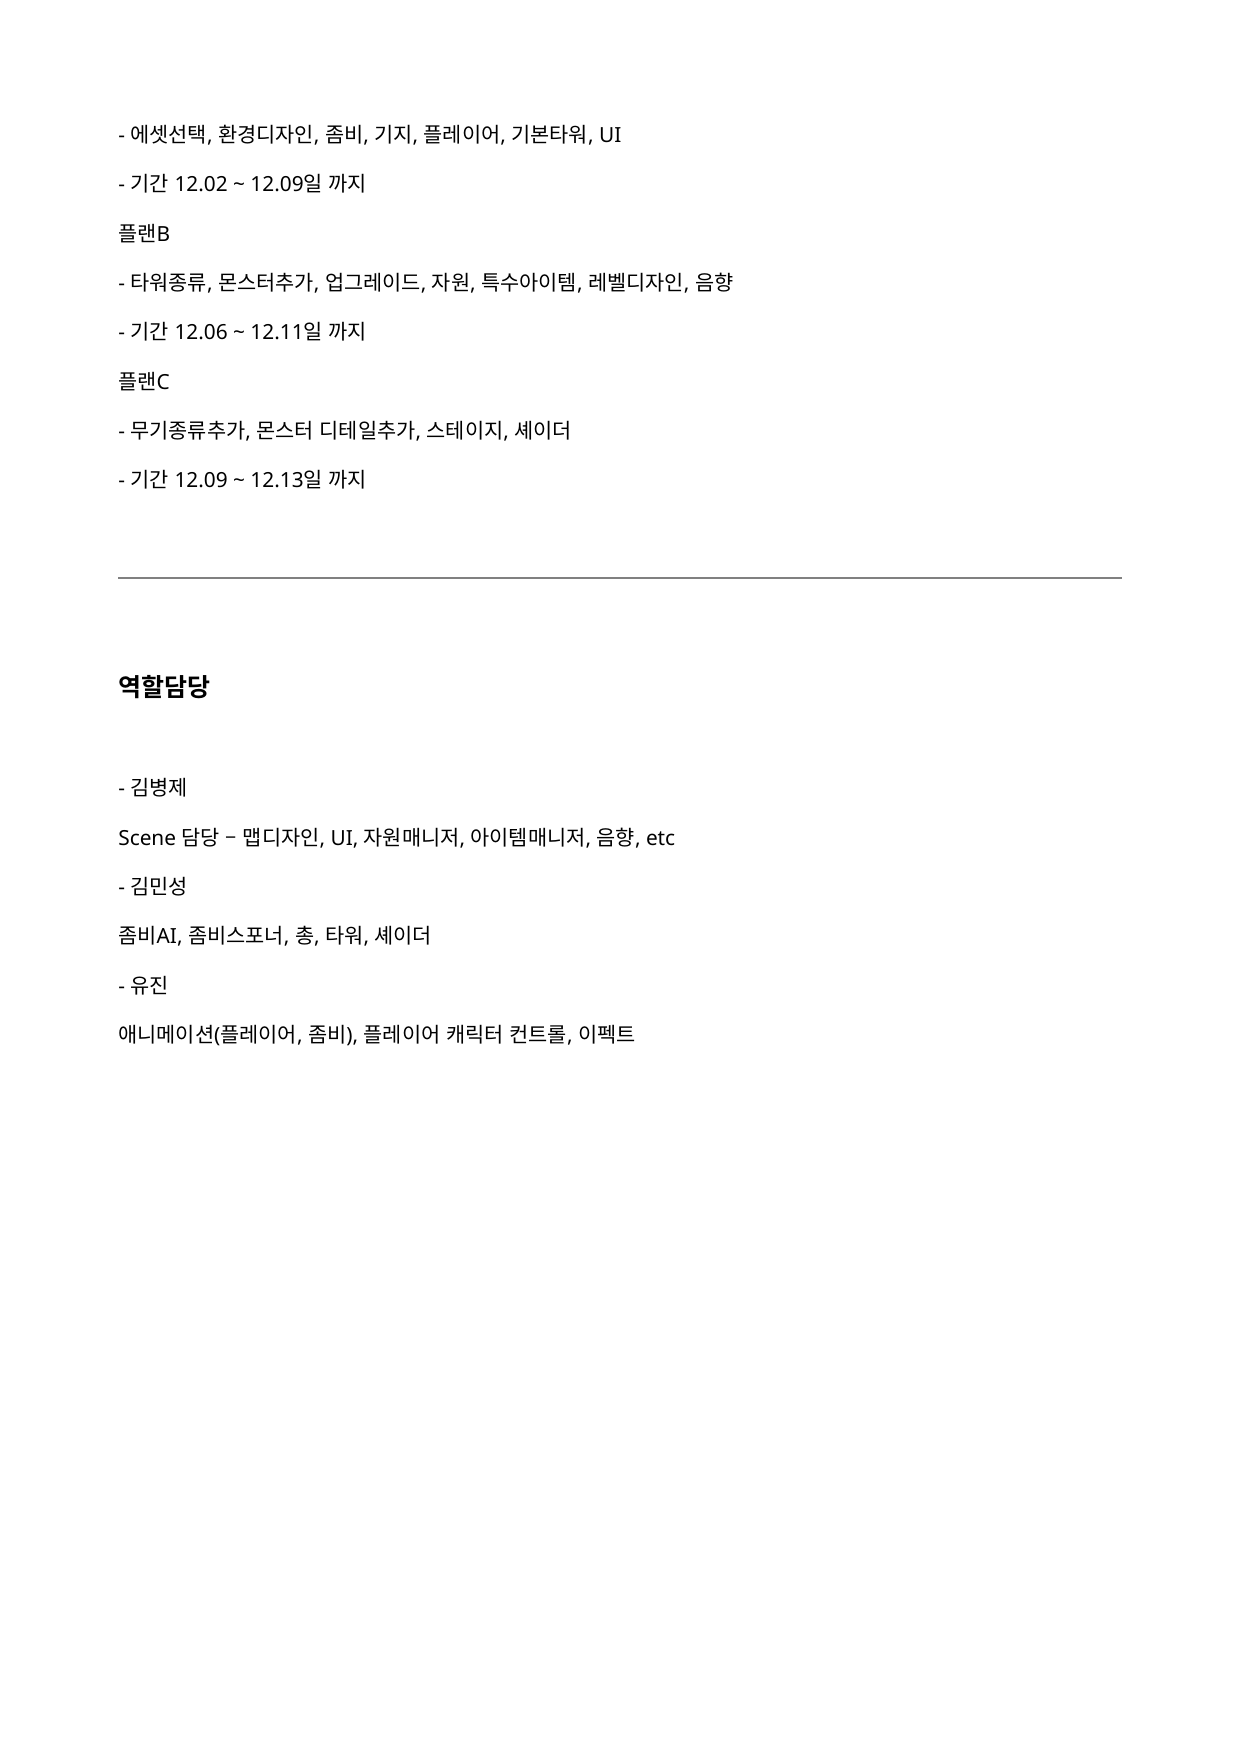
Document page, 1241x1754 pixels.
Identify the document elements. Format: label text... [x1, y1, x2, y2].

text - 기간 12.02 ~ 12.09일 까지 [118, 167, 1122, 198]
text - 무기종류추가, 몬스터 디테일추가, 스테이지, 셰이더 [118, 414, 1122, 445]
text - 기간 12.09 ~ 12.13일 까지 [118, 464, 1122, 494]
text - 김병제 [118, 771, 1122, 802]
text 플랜B [118, 217, 1122, 247]
text - 타워종류, 몬스터추가, 업그레이드, 자원, 특수아이템, 레벨디자인, 음향 [118, 266, 1122, 297]
text - 에셋선택, 환경디자인, 좀비, 기지, 플레이어, 기본타워, UI [118, 118, 1122, 148]
text 역할담당 [118, 668, 1122, 704]
text Scene 담당 – 맵디자인, UI, 자원매니저, 아이템매니저, 음향, etc [118, 821, 1122, 851]
text 좀비AI, 좀비스포너, 총, 타워, 셰이더 [118, 919, 1122, 950]
text - 김민성 [118, 870, 1122, 900]
text 플랜C [118, 365, 1122, 395]
text 애니메이션(플레이어, 좀비), 플레이어 캐릭터 컨트롤, 이펙트 [118, 1018, 1122, 1048]
text - 유진 [118, 969, 1122, 999]
text - 기간 12.06 ~ 12.11일 까지 [118, 316, 1122, 346]
